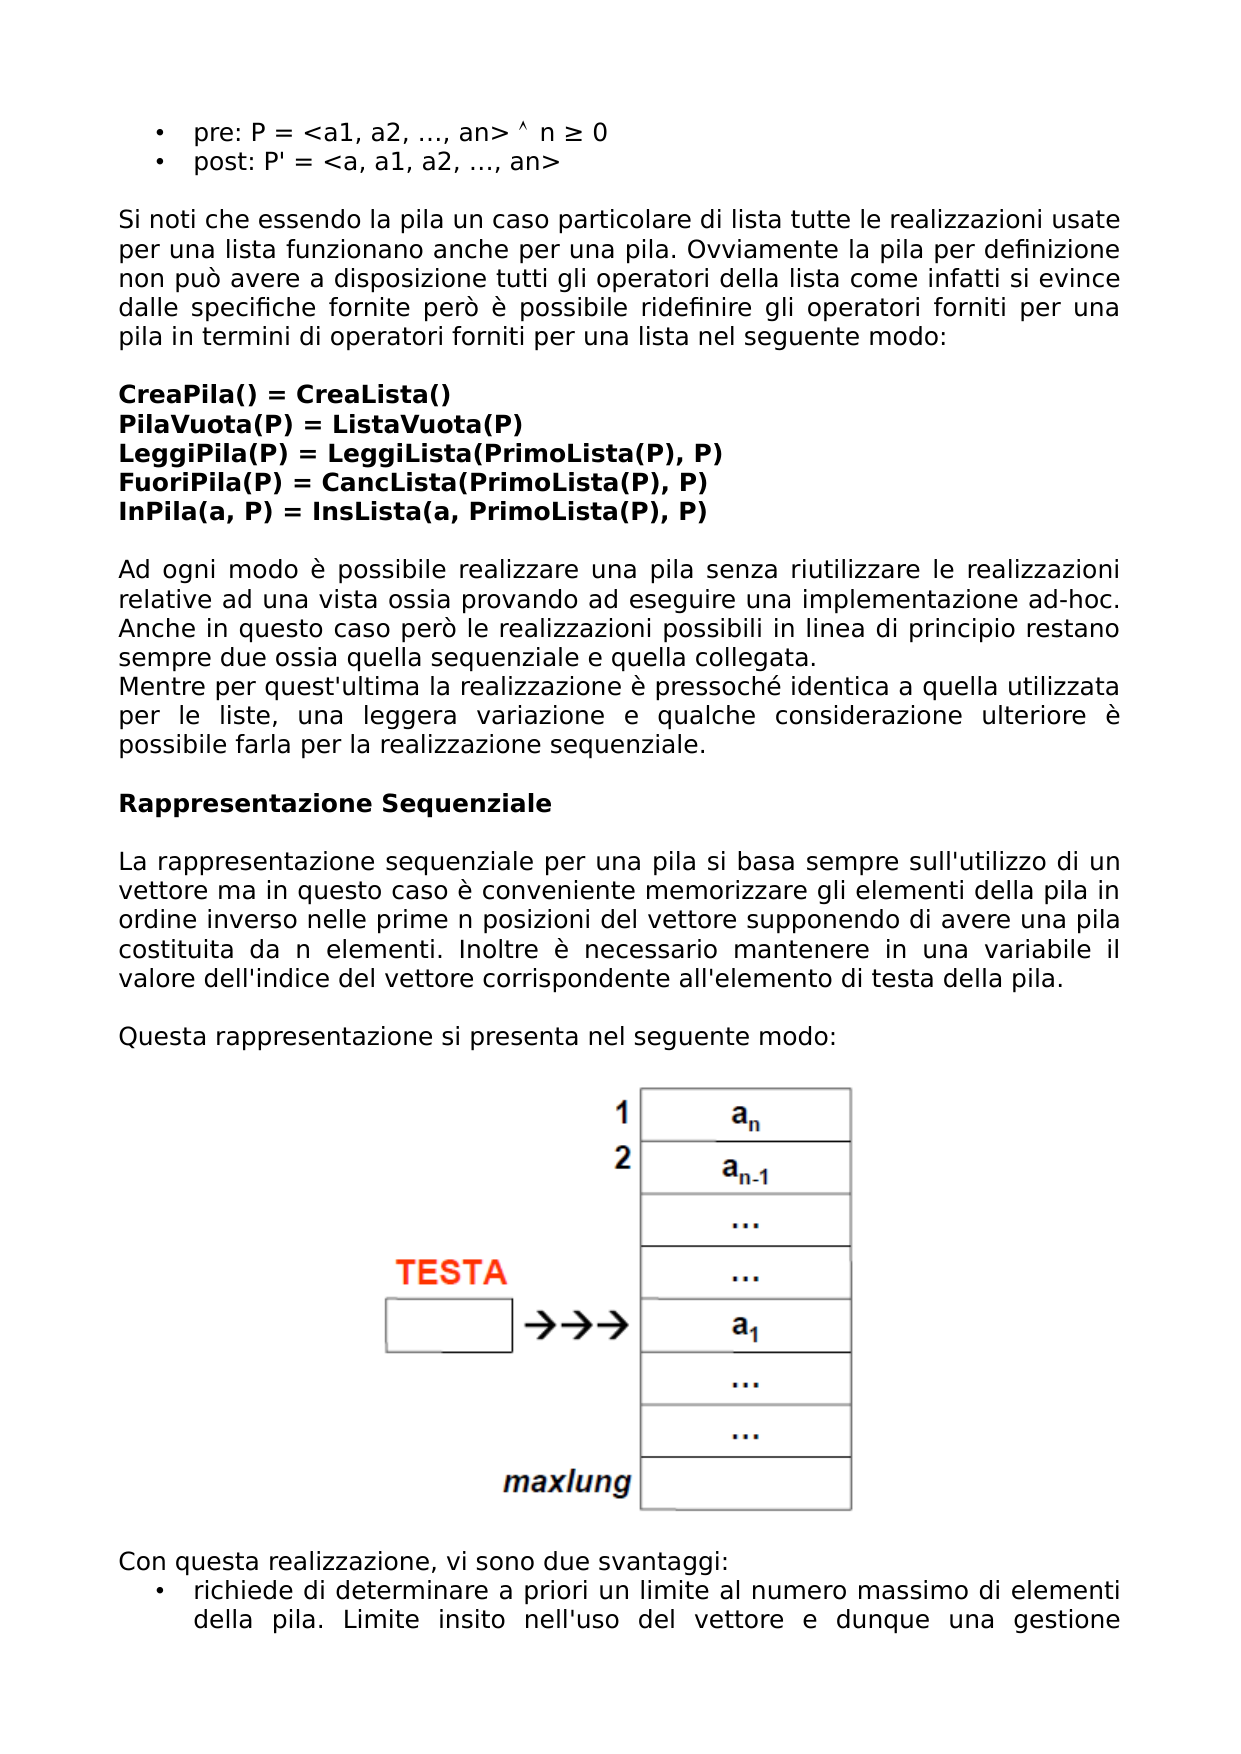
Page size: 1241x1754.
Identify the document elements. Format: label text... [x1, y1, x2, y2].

picture [379, 1080, 862, 1519]
text FuoriPila(P) = CancLista(PrimoLista(P), P) [118, 468, 1122, 497]
text LeggiPila(P) = LeggiLista(PrimoLista(P), P) [118, 439, 1122, 468]
text Ad ogni modo è possibile realizzare una pila senza riutilizzare le realizzazioni relative ad una vista ossia provando ad eseguire una implementazione ad-hoc. Anche in questo caso però le realizzazioni possibili in linea di principio restano sempre due ossia quella sequenziale e quella collegata. [118, 556, 1122, 672]
list richiede di determinare a priori un limite al numero massimo di elementi della pila. Limite insito nell'uso del vettore e dunque una gestione [156, 1576, 1122, 1635]
text Mentre per quest'ultima la realizzazione è pressoché identica a quella utilizzata per le liste, una leggera variazione e qualche considerazione ulteriore è possibile farla per la realizzazione sequenziale. [118, 672, 1122, 760]
text InPila(a, P) = InsLista(a, PrimoLista(P), P) [118, 497, 1122, 526]
text Questa rappresentazione si presenta nel seguente modo: [118, 1022, 1122, 1051]
text CreaPila() = CreaLista() [118, 381, 1122, 410]
text Si noti che essendo la pila un caso particolare di lista tutte le realizzazioni usate per una lista funzionano anche per una pila. Ovviamente la pila per definizione non può avere a disposizione tutti gli operatori della lista come infatti si evince dalle specifiche fornite però è possibile ridefinire gli operatori forniti per una pila in termini di operatori forniti per una lista nel seguente modo: [118, 206, 1122, 351]
text PilaVuota(P) = ListaVuota(P) [118, 410, 1122, 439]
list post: P' = <a, a1, a2, …, an> [156, 147, 1122, 176]
list pre: P = <a1, a2, …, an> Ù n ≥ 0 [156, 118, 1122, 147]
text La rappresentazione sequenziale per una pila si basa sempre sull'utilizzo di un vettore ma in questo caso è conveniente memorizzare gli elementi della pila in ordine inverso nelle prime n posizioni del vettore supponendo di avere una pila costituita da n elementi. Inoltre è necessario mantenere in una variabile il valore dell'indice del vettore corrispondente all'elemento di testa della pila. [118, 847, 1122, 993]
text Rappresentazione Sequenziale [118, 789, 1122, 818]
text Con questa realizzazione, vi sono due svantaggi: [118, 1547, 1122, 1576]
